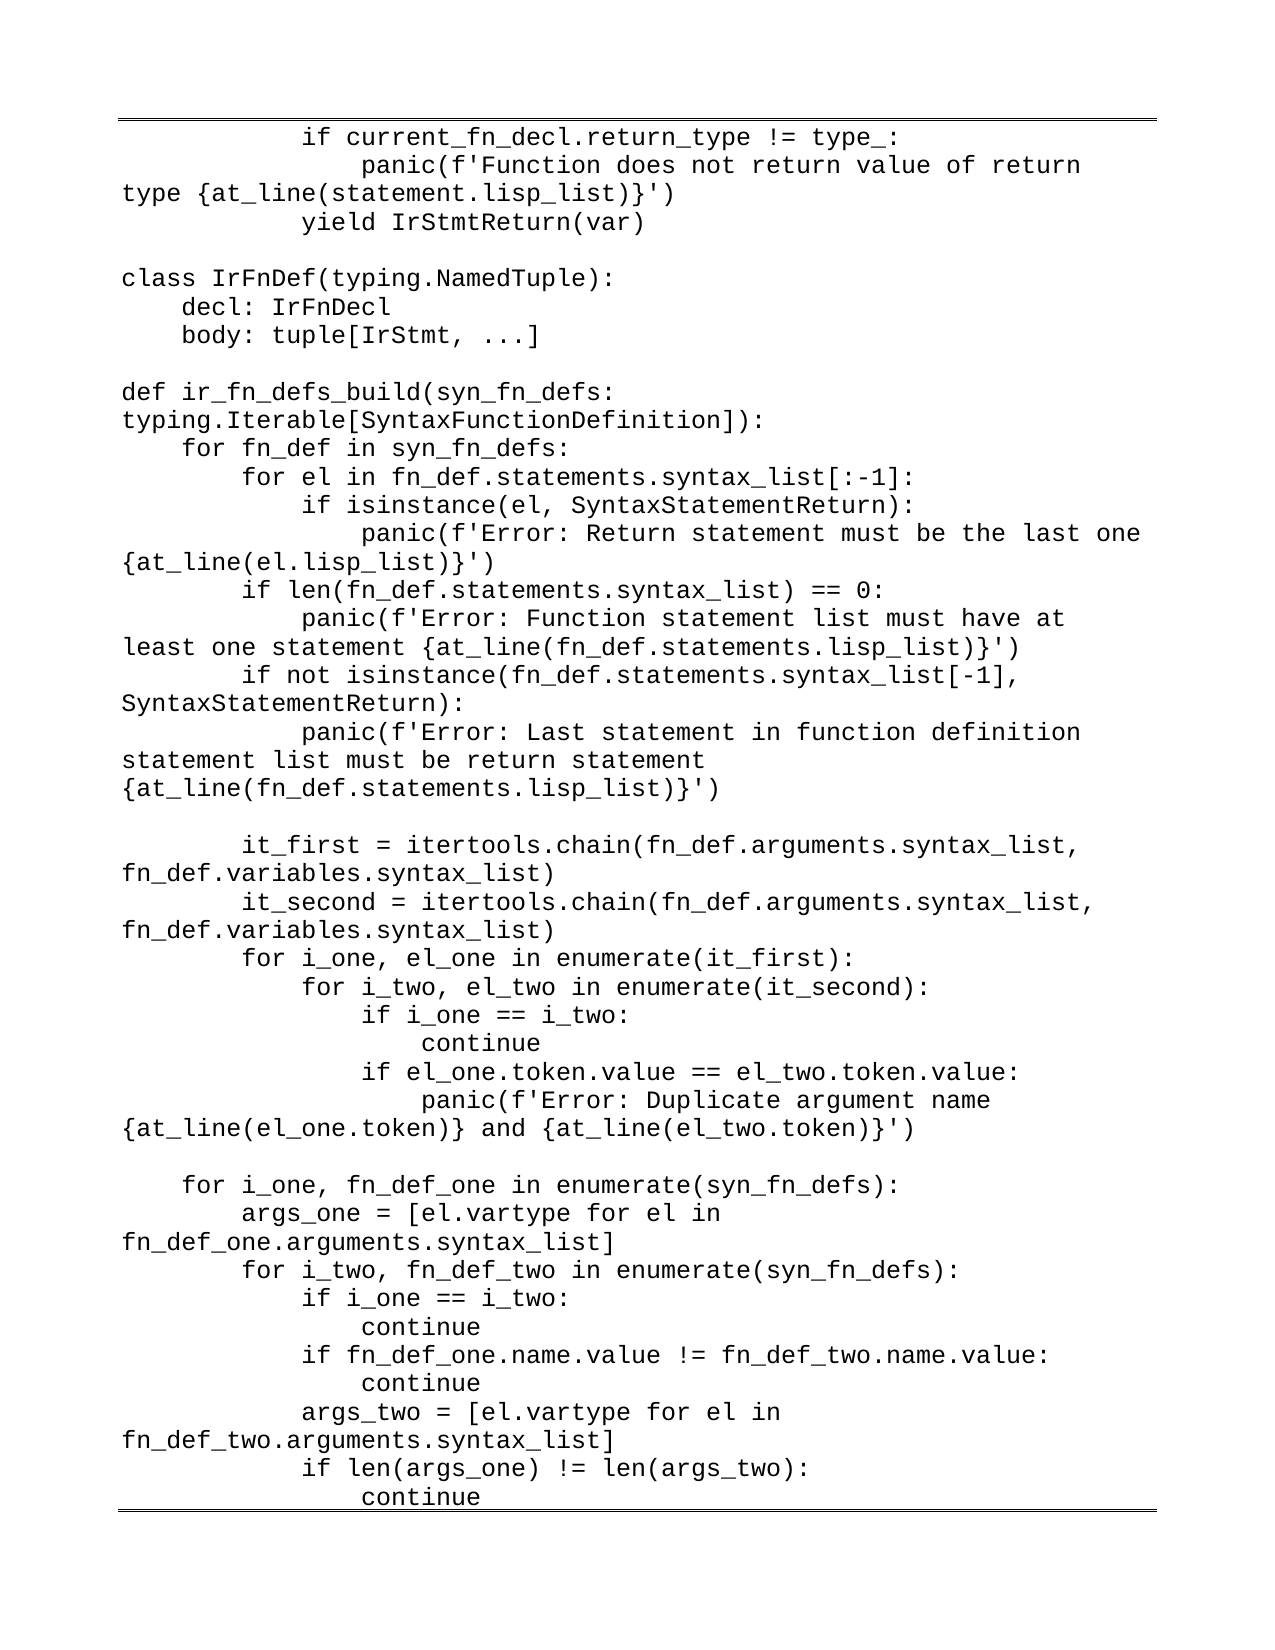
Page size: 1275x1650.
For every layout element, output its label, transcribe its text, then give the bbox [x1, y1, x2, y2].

text args_one = [el.vartype for el in fn_def_one.arguments.syntax_list] [118, 1195, 1157, 1251]
text panic(f'Error: Last statement in function definition statement list must be return statement {at_line(fn_def.statements.lisp_list)}') [118, 713, 1157, 804]
text it_second = itertools.chain(fn_def.arguments.syntax_list, fn_def.variables.syntax_list) [118, 883, 1157, 940]
text if len(args_one) != len(args_two): [118, 1450, 1157, 1478]
text continue [118, 1308, 1157, 1336]
text continue [118, 1025, 1157, 1053]
text continue [118, 1478, 1157, 1509]
text if not isinstance(fn_def.statements.syntax_list[-1], SyntaxStatementReturn): [118, 656, 1157, 713]
text for i_one, el_one in enumerate(it_first): [118, 940, 1157, 968]
text panic(f'Error: Duplicate argument name {at_line(el_one.token)} and {at_line(el_two.token)}') [118, 1081, 1157, 1144]
text if i_one == i_two: [118, 996, 1157, 1025]
text for fn_def in syn_fn_defs: [118, 430, 1157, 458]
text args_two = [el.vartype for el in fn_def_two.arguments.syntax_list] [118, 1393, 1157, 1450]
text if len(fn_def.statements.syntax_list) == 0: [118, 571, 1157, 600]
text for i_one, fn_def_one in enumerate(syn_fn_defs): [118, 1166, 1157, 1195]
text if current_fn_decl.return_type != type_: [118, 121, 1157, 146]
text for i_two, fn_def_two in enumerate(syn_fn_defs): [118, 1251, 1157, 1280]
text panic(f'Error: Return statement must be the last one {at_line(el.lisp_list)}') [118, 515, 1157, 571]
text class IrFnDef(typing.NamedTuple): [118, 260, 1157, 288]
text if fn_def_one.name.value != fn_def_two.name.value: [118, 1336, 1157, 1365]
text if el_one.token.value == el_two.token.value: [118, 1053, 1157, 1081]
text body: tuple[IrStmt, ...] [118, 316, 1157, 351]
text if i_one == i_two: [118, 1280, 1157, 1308]
text for el in fn_def.statements.syntax_list[:-1]: [118, 458, 1157, 486]
text def ir_fn_defs_build(syn_fn_defs: typing.Iterable[SyntaxFunctionDefinition]): [118, 373, 1157, 430]
text panic(f'Function does not return value of return type {at_line(statement.lisp_list)}') [118, 146, 1157, 203]
text decl: IrFnDecl [118, 288, 1157, 316]
text panic(f'Error: Function statement list must have at least one statement {at_line(fn_def.statements.lisp_list)}') [118, 600, 1157, 656]
text continue [118, 1365, 1157, 1393]
text yield IrStmtReturn(var) [118, 203, 1157, 237]
text if isinstance(el, SyntaxStatementReturn): [118, 486, 1157, 515]
text for i_two, el_two in enumerate(it_second): [118, 968, 1157, 996]
text it_first = itertools.chain(fn_def.arguments.syntax_list, fn_def.variables.syntax_list) [118, 826, 1157, 883]
